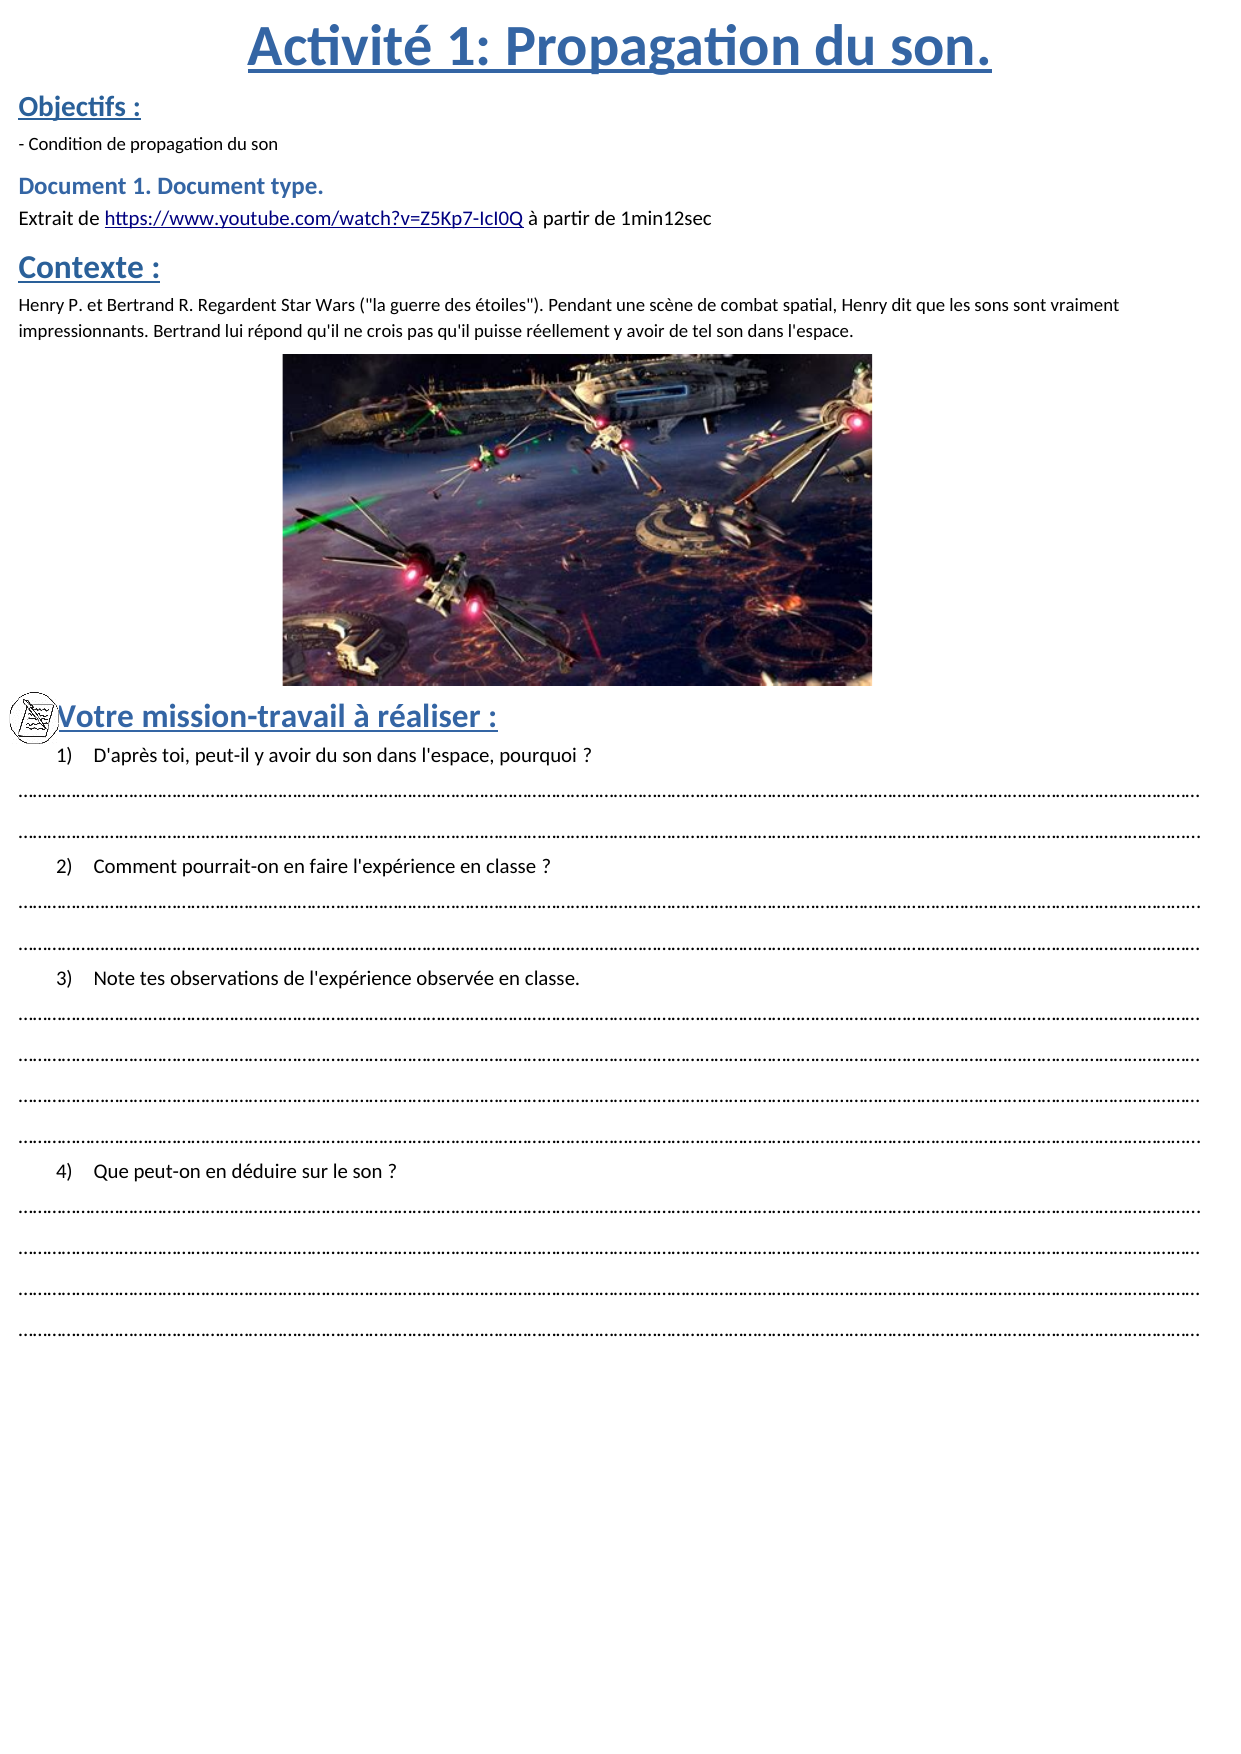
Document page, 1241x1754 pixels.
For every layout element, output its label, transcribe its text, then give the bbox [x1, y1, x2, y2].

title Activité 1: Propagation du son. [18, 8, 1221, 79]
text Document 1. Document type. [18, 170, 1221, 201]
text Votre mission-travail à réaliser : [59, 696, 1221, 736]
text …………………………………………….……………………………………………………………………………………………………….………………………………….……………………………... [18, 1123, 1221, 1148]
text Henry P. et Bertrand R. Regardent Star Wars ("la guerre des étoiles"). Pendant une scène de combat spatial, Henry dit que les sons sont vraiment impressionnants. Bertrand lui répond qu'il ne crois pas qu'il puisse réellement y avoir de tel son dans l'espace. [18, 293, 1221, 342]
text …………………………………………….……………………………………………………………………………………………………….………………………………….……………………………... [18, 889, 1221, 914]
text …………………………………………….……………………………………………………………………………………………………….………………………………….……………………………… [18, 930, 1221, 955]
text …………………………………………….……………………………………………………………………………………………………….………………………………….……………………………... [18, 1193, 1221, 1219]
text …………………………………………….……………………………………………………………………………………………………….………………………………….……………………………… [18, 1041, 1221, 1066]
text …………………………………………….……………………………………………………………………………………………………….………………………………….……………………………… [18, 1275, 1221, 1301]
picture [282, 354, 873, 686]
list Note tes observations de l'expérience observée en classe. [56, 965, 1221, 990]
text Objectifs : [18, 79, 1221, 125]
text Contexte : [18, 246, 1221, 287]
text …………………………………………….……………………………………………………………………………………………………….………………………………….……………………………… [18, 1234, 1221, 1260]
list Comment pourrait-on en faire l'expérience en classe ? [56, 853, 1221, 879]
text …………………………………………….……………………………………………………………………………………………………….………………………………….……………………………… [18, 1082, 1221, 1107]
list D'après toi, peut-il y avoir du son dans l'espace, pourquoi ? [56, 742, 1221, 768]
list Que peut-on en déduire sur le son ? [56, 1158, 1221, 1183]
text - Condition de propagation du son [18, 132, 1221, 155]
picture [9, 692, 59, 744]
text …………………………………………….……………………………………………………………………………………………………….………………………………….……………………………… [18, 1000, 1221, 1025]
text …………………………………………….……………………………………………………………………………………………………….………………………………….……………………………… [18, 1316, 1221, 1342]
text Extrait de https://www.youtube.com/watch?v=Z5Kp7-IcI0Q à partir de 1min12sec [18, 205, 1221, 231]
text …………………………………………….……………………………………………………………………………………………………….………………………………….……………………………... [18, 818, 1221, 844]
text …………………………………………….……………………………………………………………………………………………………….………………………………….……………………………… [18, 777, 1221, 803]
